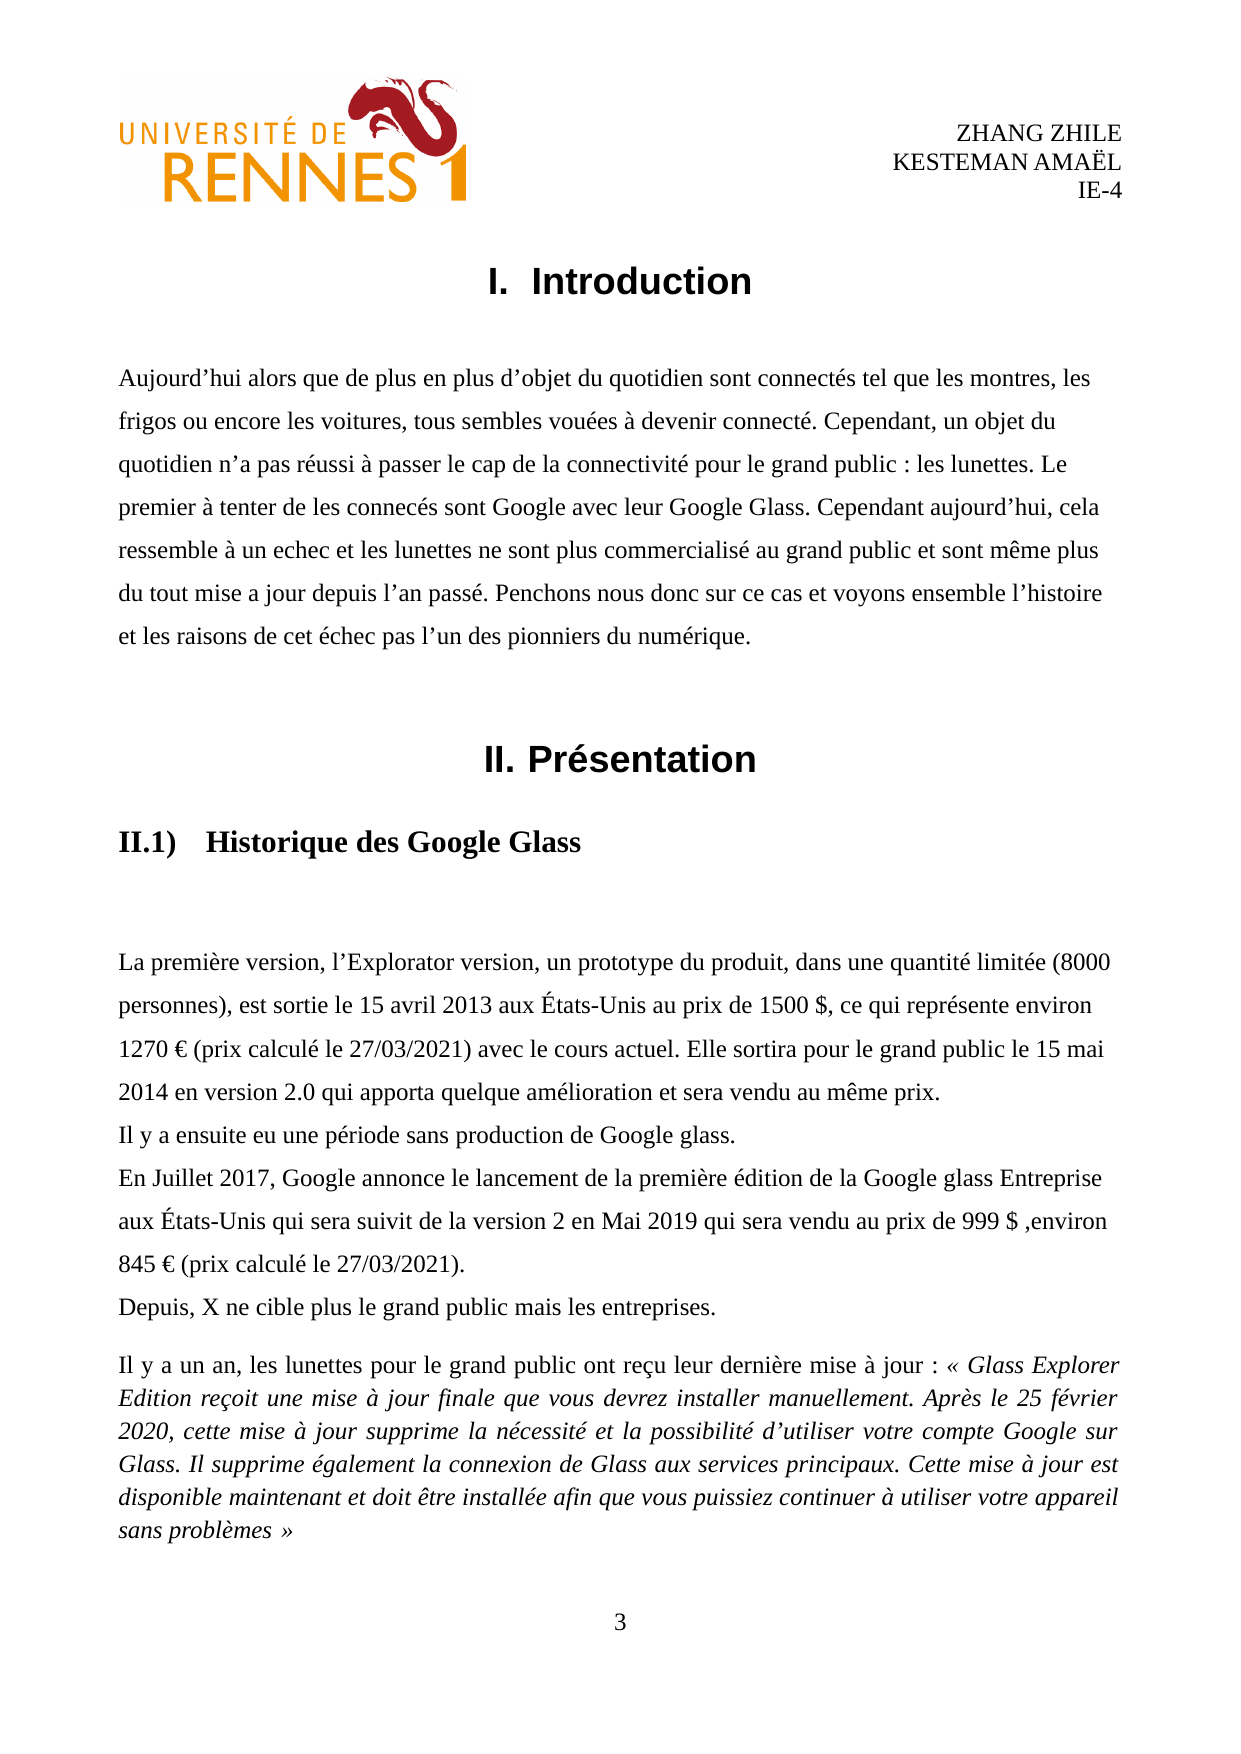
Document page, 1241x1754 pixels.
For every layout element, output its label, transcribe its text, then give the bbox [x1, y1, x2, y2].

subtitle Historique des Google Glass [118, 823, 1122, 859]
subtitle Introduction [118, 259, 1122, 302]
text Il y a un an, les lunettes pour le grand public ont reçu leur dernière mise à jour : « Glass Explorer Edition reçoit une mise à jour finale que vous devrez installer manuellement. Après le 25 février 2020, cette mise à jour supprime la nécessité et la possibilité d’utiliser votre compte Google sur Glass. Il supprime également la connexion de Glass aux services principaux. Cette mise à jour est disponible maintenant et doit être installée afin que vous puissiez continuer à utiliser votre appareil sans problèmes » [118, 1350, 1122, 1544]
subtitle Présentation [118, 737, 1122, 781]
text La première version, l’Explorator version, un prototype du produit, dans une quantité limitée (8000 personnes), est sortie le 15 avril 2013 aux États-Unis au prix de 1500 $, ce qui représente environ 1270 € (prix calculé le 27/03/2021) avec le cours actuel. Elle sortira pour le grand public le 15 mai 2014 en version 2.0 qui apporta quelque amélioration et sera vendu au même prix. Il y a ensuite eu une période sans production de Google glass. En Juillet 2017, Google annonce le lancement de la première édition de la Google glass Entreprise aux États-Unis qui sera suivit de la version 2 en Mai 2019 qui sera vendu au prix de 999 $ ,environ 845 € (prix calculé le 27/03/2021). Depuis, X ne cible plus le grand public mais les entreprises. [118, 947, 1122, 1321]
text Aujourd’hui alors que de plus en plus d’objet du quotidien sont connectés tel que les montres, les frigos ou encore les voitures, tous sembles vouées à devenir connecté. Cependant, un objet du quotidien n’a pas réussi à passer le cap de la connectivité pour le grand public : les lunettes. Le premier à tenter de les connecés sont Google avec leur Google Glass. Cependant aujourd’hui, cela ressemble à un echec et les lunettes ne sont plus commercialisé au grand public et sont même plus du tout mise a jour depuis l’an passé. Penchons nous donc sur ce cas et voyons ensemble l’histoire et les raisons de cet échec pas l’un des pionniers du numérique. [118, 363, 1122, 650]
picture [120, 76, 466, 202]
